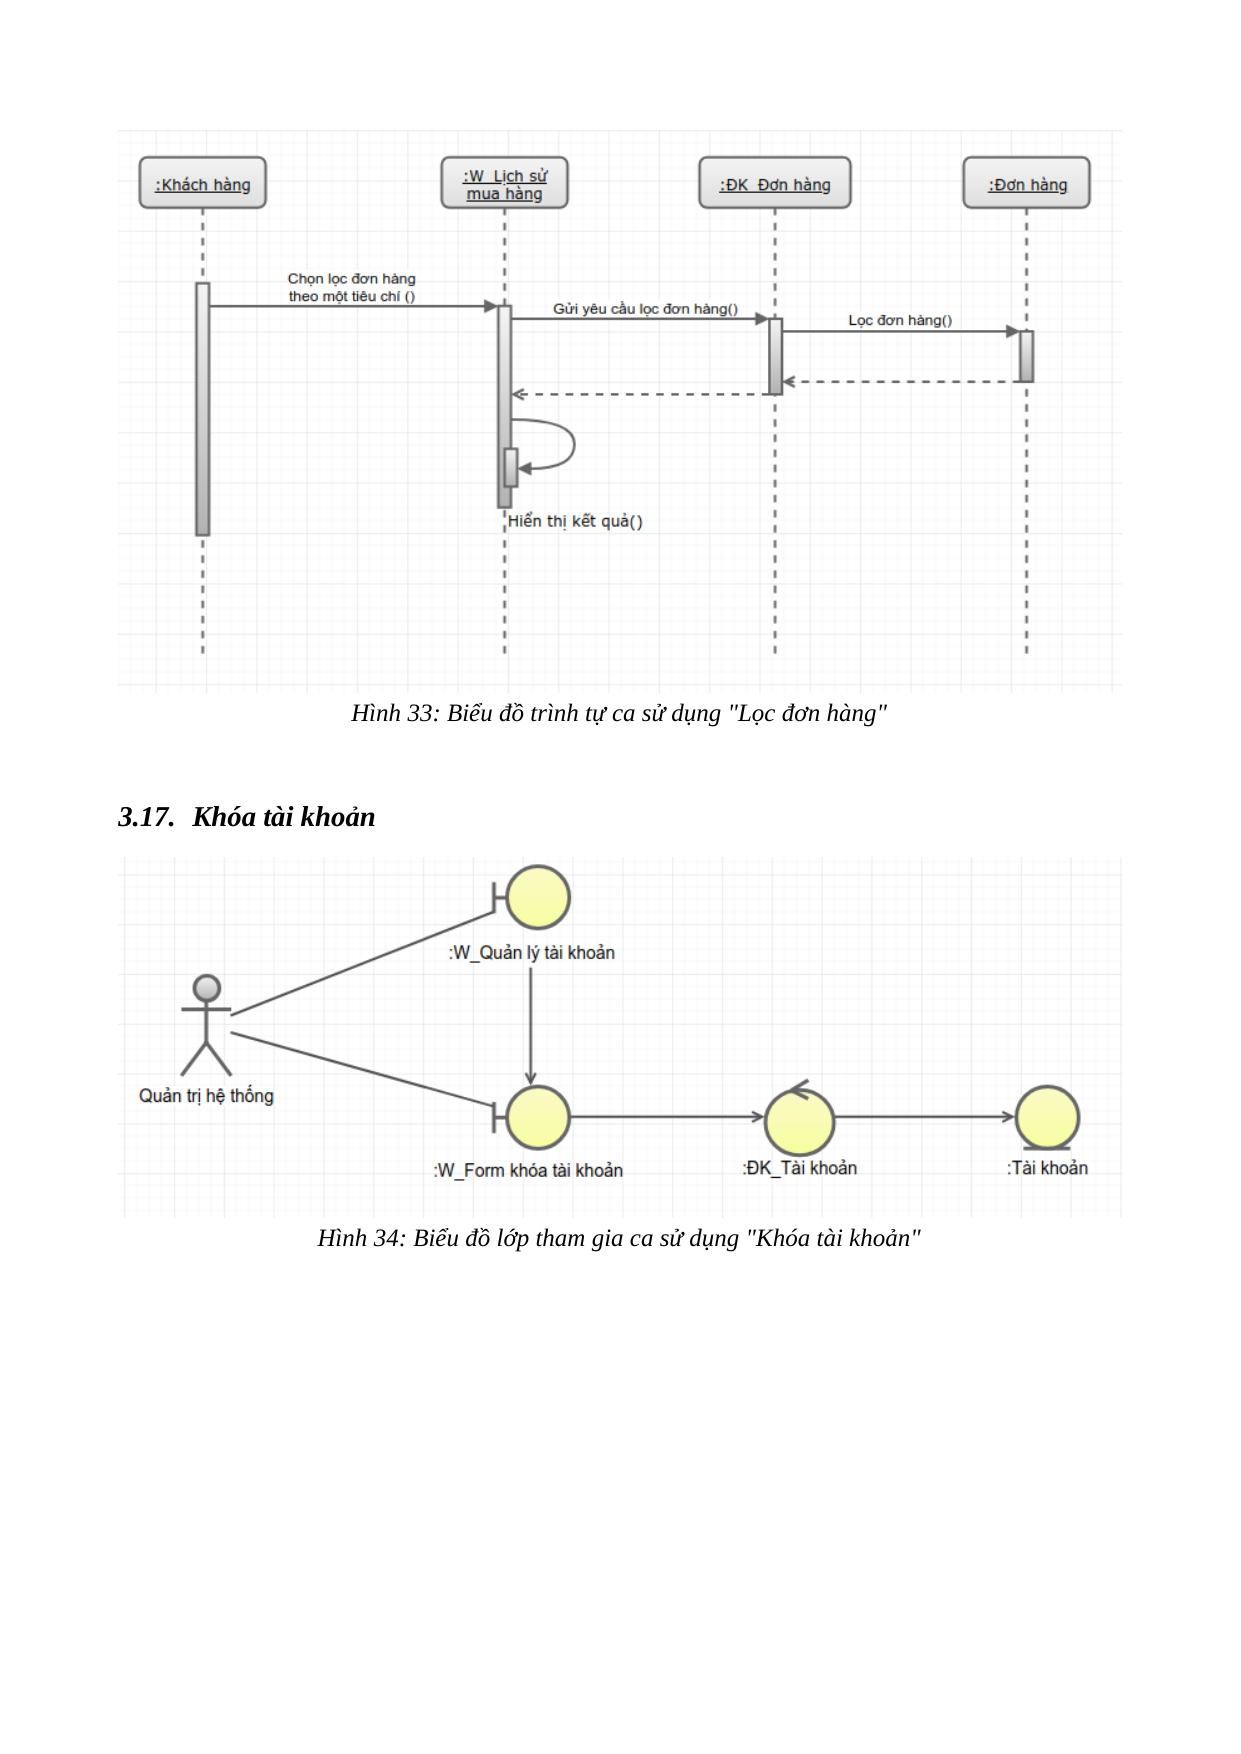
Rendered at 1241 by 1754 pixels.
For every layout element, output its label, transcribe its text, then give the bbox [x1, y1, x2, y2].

picture [118, 130, 1123, 693]
text Hình 34: Biểu đồ lớp tham gia ca sử dụng "Khóa tài khoản" [118, 1218, 1122, 1252]
subtitle Khóa tài khoản [118, 799, 1122, 832]
text Hình 33: Biểu đồ trình tự ca sử dụng "Lọc đơn hàng" [118, 693, 1122, 726]
picture [118, 857, 1123, 1218]
